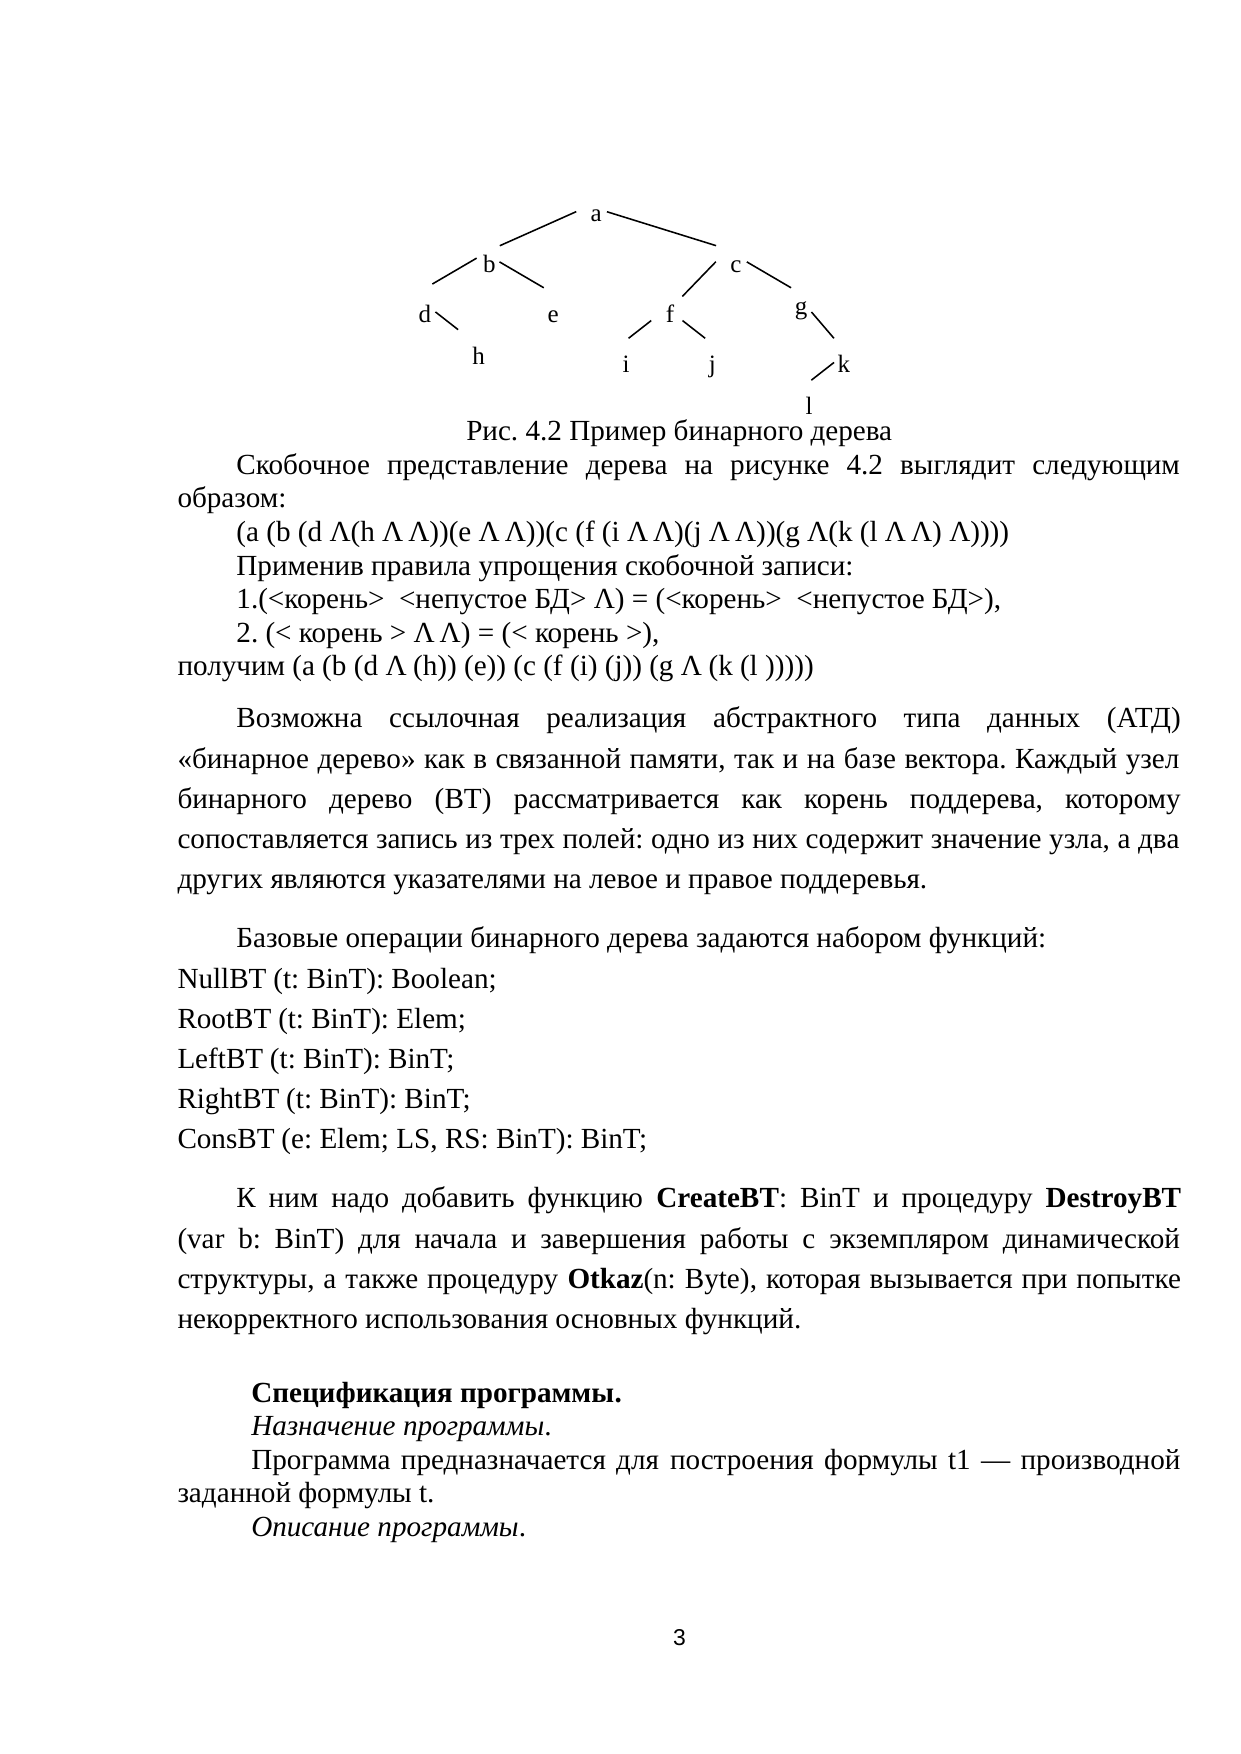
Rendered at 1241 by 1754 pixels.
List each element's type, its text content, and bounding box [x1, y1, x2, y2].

text получим (a (b (d Λ (h)) (e)) (c (f (i) (j)) (g Λ (k (l ))))) [177, 648, 1181, 682]
text Программа предназначается для построения формулы t1 — производной заданной формулы t. [177, 1442, 1181, 1509]
text 2. (< корень > Λ Λ) = (< корень >), [177, 615, 1181, 648]
text RightBT (t: BinT): BinT; [177, 1081, 1181, 1115]
text Описание программы. [177, 1509, 1181, 1543]
text Базовые операции бинарного дерева задаются набором функций: [177, 921, 1181, 954]
text Скобочное представление дерева на рисунке 4.2 выглядит следующим образом: [177, 447, 1181, 514]
text Возможна ссылочная реализация абстрактного типа данных (АТД) «бинарное дерево» как в связанной памяти, так и на базе вектора. Каждый узел бинарного дерево (BT) рассматривается как корень поддерева, которому сопоставляется запись из трех полей: одно из них содержит значение узла, а два других являются указателями на левое и правое поддеревья. [177, 701, 1181, 895]
text 1.(<корень> <непустое БД> Λ) = (<корень> <непустое БД>), [177, 581, 1181, 615]
text ConsBT (e: Elem; LS, RS: BinT): BinT; [177, 1122, 1181, 1155]
text (a (b (d Λ(h Λ Λ))(e Λ Λ))(c (f (i Λ Λ)(j Λ Λ))(g Λ(k (l Λ Λ) Λ)))) [177, 514, 1181, 548]
text Назначение программы. [177, 1408, 1181, 1442]
text LeftBT (t: BinT): BinT; [177, 1041, 1181, 1075]
text RootBT (t: BinT): Elem; [177, 1001, 1181, 1034]
text NullBT (t: BinT): Boolean; [177, 961, 1181, 994]
text К ним надо добавить функцию CreateBT: BinT и процедуру DestroyBT (var b: BinT) для начала и завершения работы с экземпляром динамической структуры, а также процедуру Otkaz(n: Byte), которая вызывается при попытке некорректного использования основных функций. [177, 1181, 1181, 1335]
text Спецификация программы. [177, 1375, 1181, 1408]
text Рис. 4.2 Пример бинарного дерева [177, 413, 1181, 447]
text Применив правила упрощения скобочной записи: [177, 548, 1181, 581]
